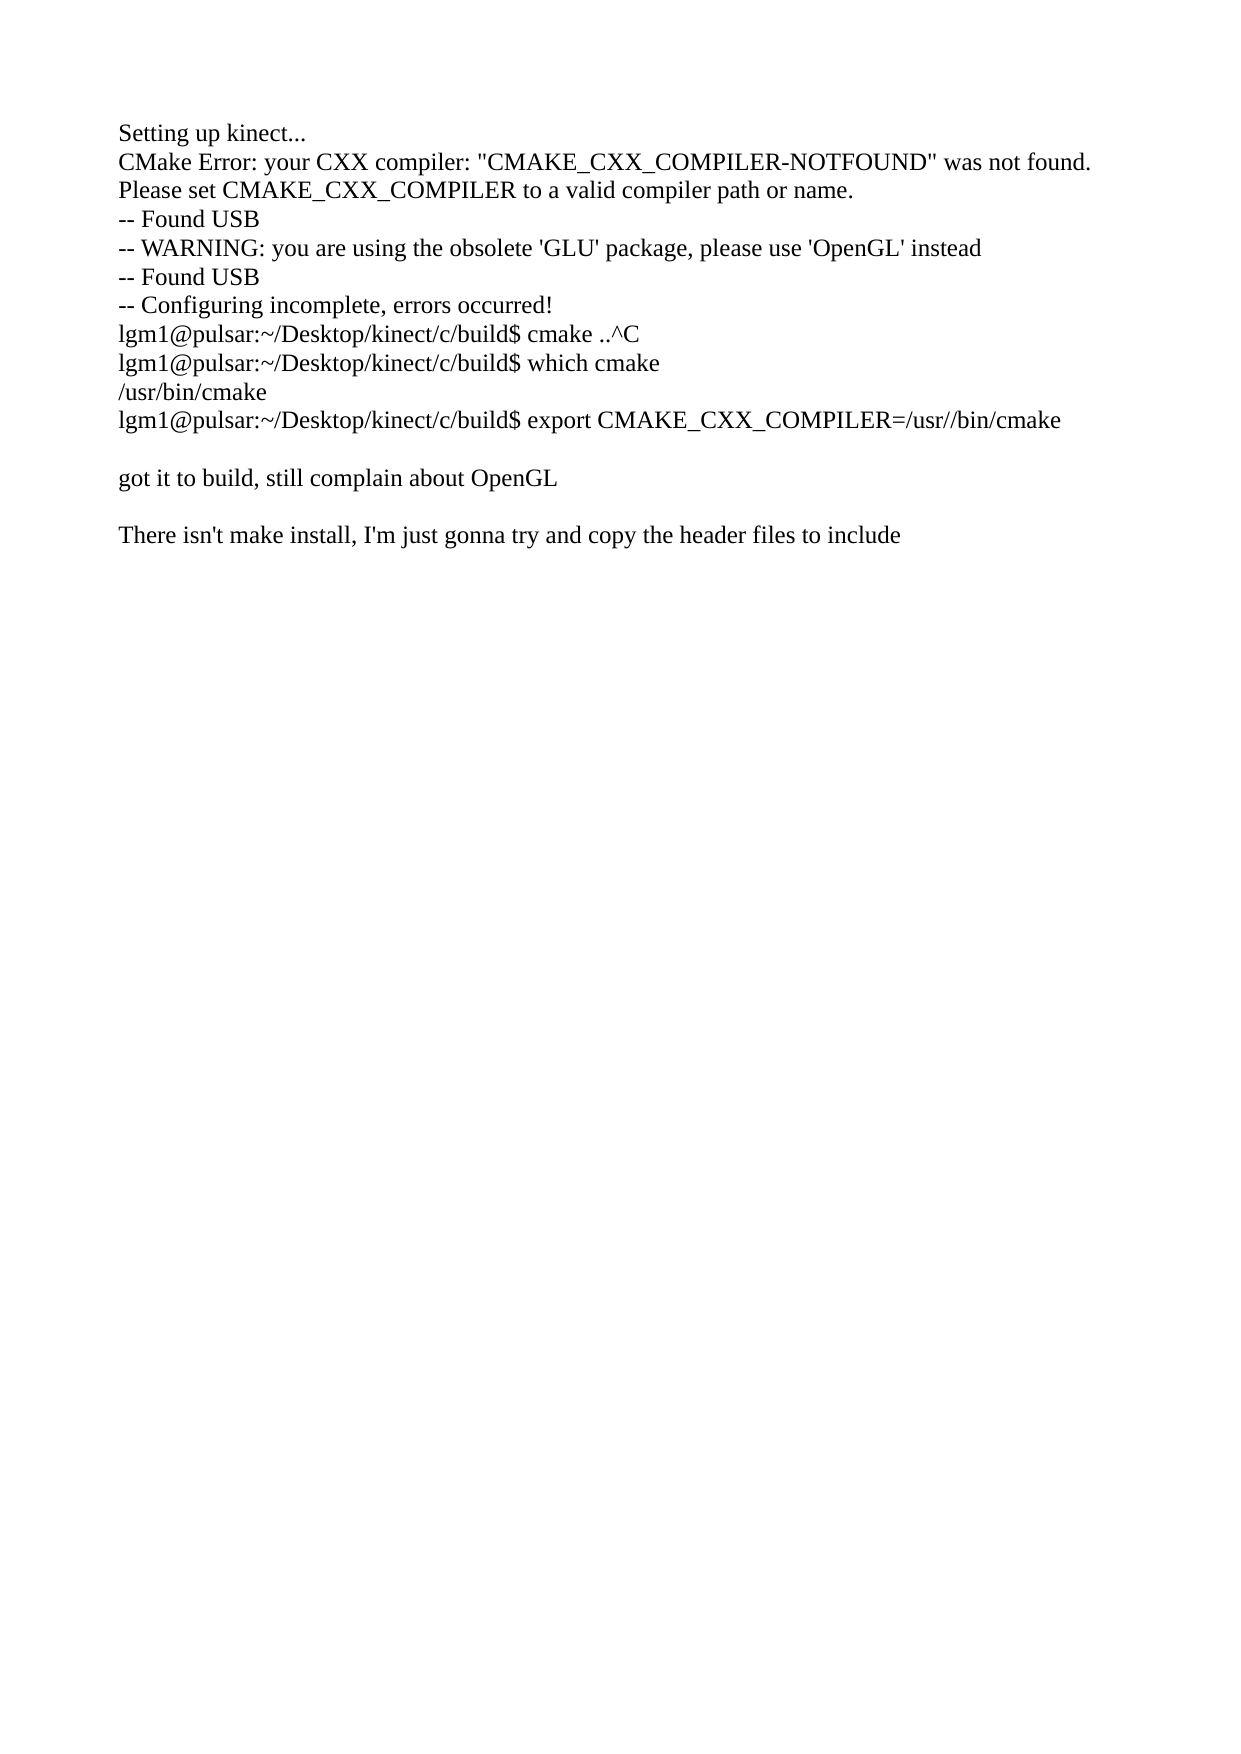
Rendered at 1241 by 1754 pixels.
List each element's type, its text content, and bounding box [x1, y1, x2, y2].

text lgm1@pulsar:~/Desktop/kinect/c/build$ which cmake [118, 348, 1122, 377]
text Setting up kinect... [118, 118, 1122, 147]
text -- WARNING: you are using the obsolete 'GLU' package, please use 'OpenGL' instead [118, 233, 1122, 262]
text -- Found USB [118, 262, 1122, 291]
text got it to build, still complain about OpenGL [118, 463, 1122, 492]
text lgm1@pulsar:~/Desktop/kinect/c/build$ export CMAKE_CXX_COMPILER=/usr//bin/cmake [118, 406, 1122, 434]
text CMake Error: your CXX compiler: "CMAKE_CXX_COMPILER-NOTFOUND" was not found. Please set CMAKE_CXX_COMPILER to a valid compiler path or name. [118, 147, 1122, 204]
text -- Found USB [118, 204, 1122, 233]
text -- Configuring incomplete, errors occurred! [118, 291, 1122, 319]
text lgm1@pulsar:~/Desktop/kinect/c/build$ cmake ..^C [118, 319, 1122, 348]
text There isn't make install, I'm just gonna try and copy the header files to include [118, 521, 1122, 549]
text /usr/bin/cmake [118, 377, 1122, 406]
